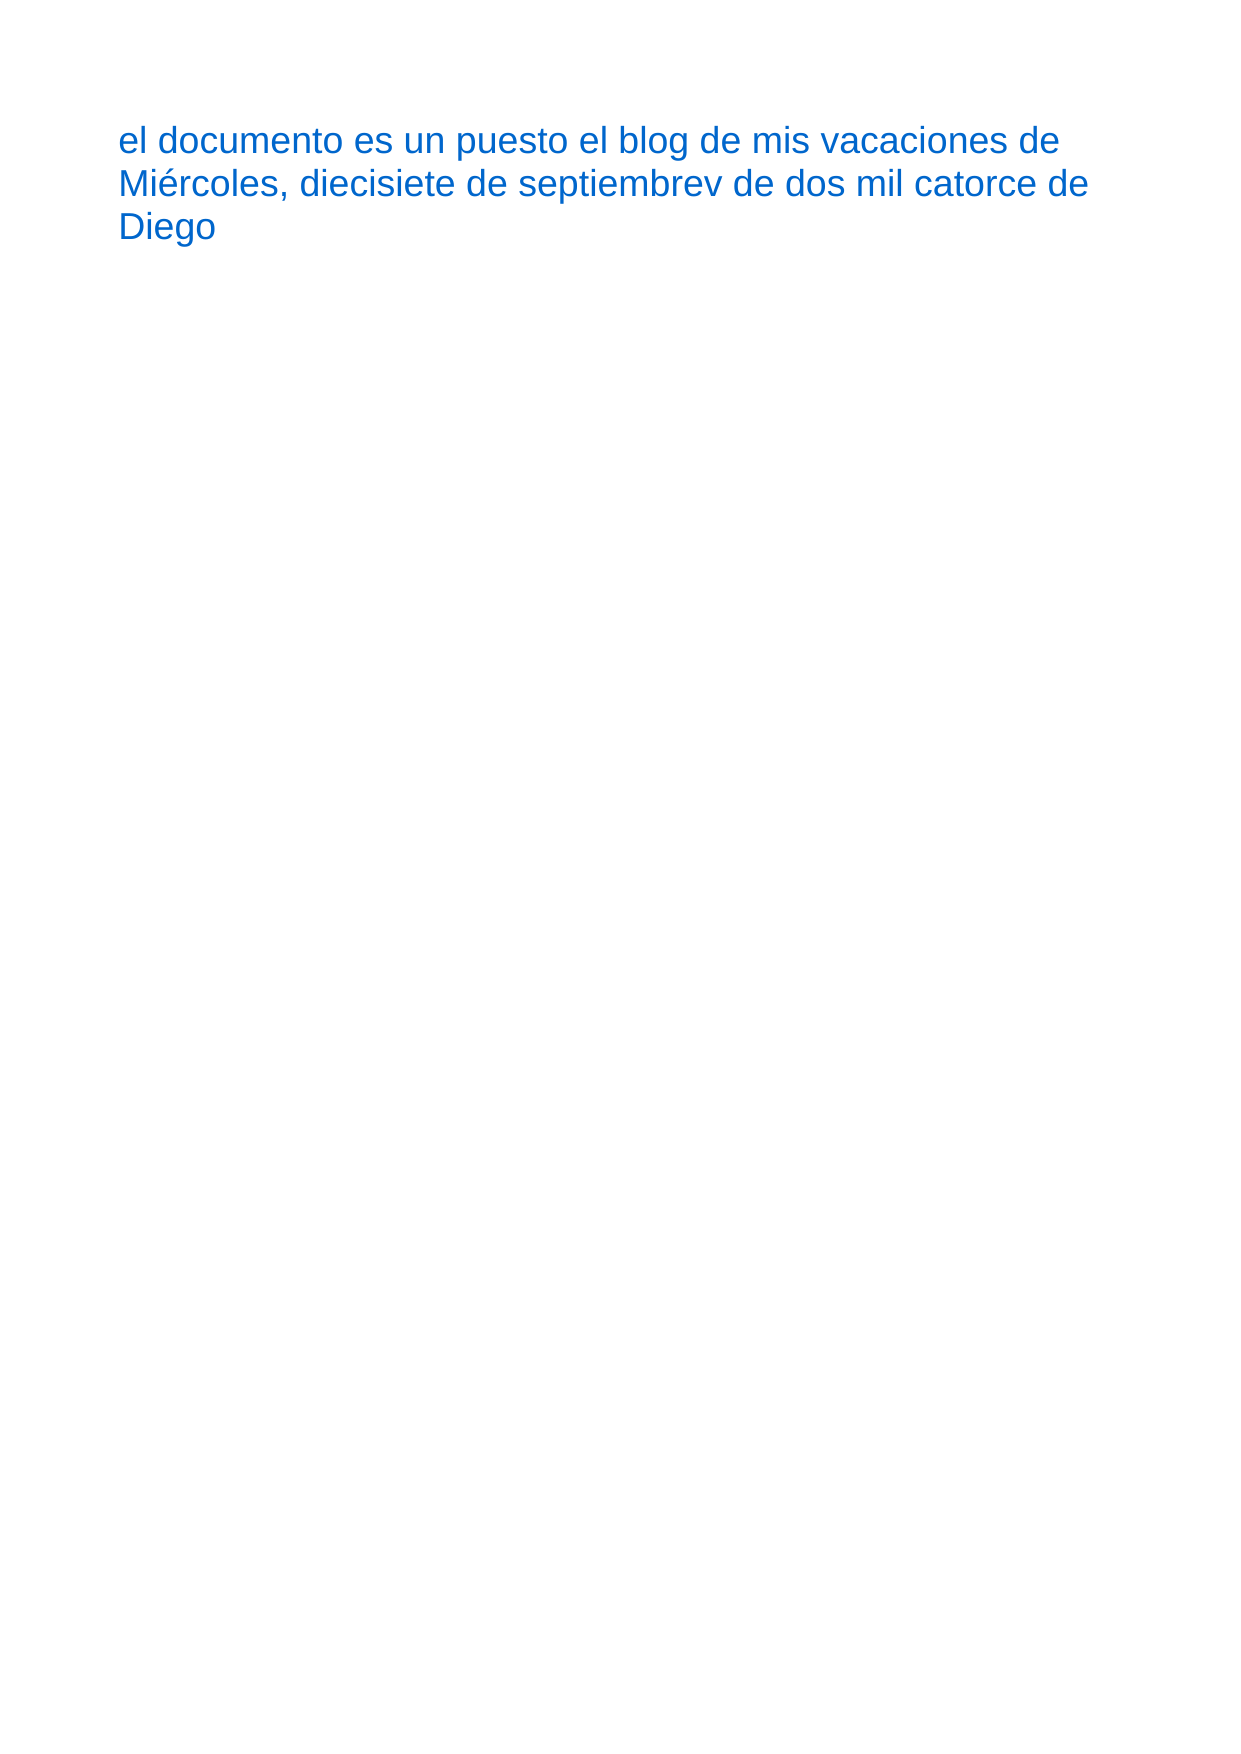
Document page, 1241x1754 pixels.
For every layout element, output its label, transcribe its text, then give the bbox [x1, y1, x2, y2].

text el documento es un puesto el blog de mis vacaciones de Miércoles, diecisiete de septiembrev de dos mil catorce de Diego [118, 118, 1122, 247]
